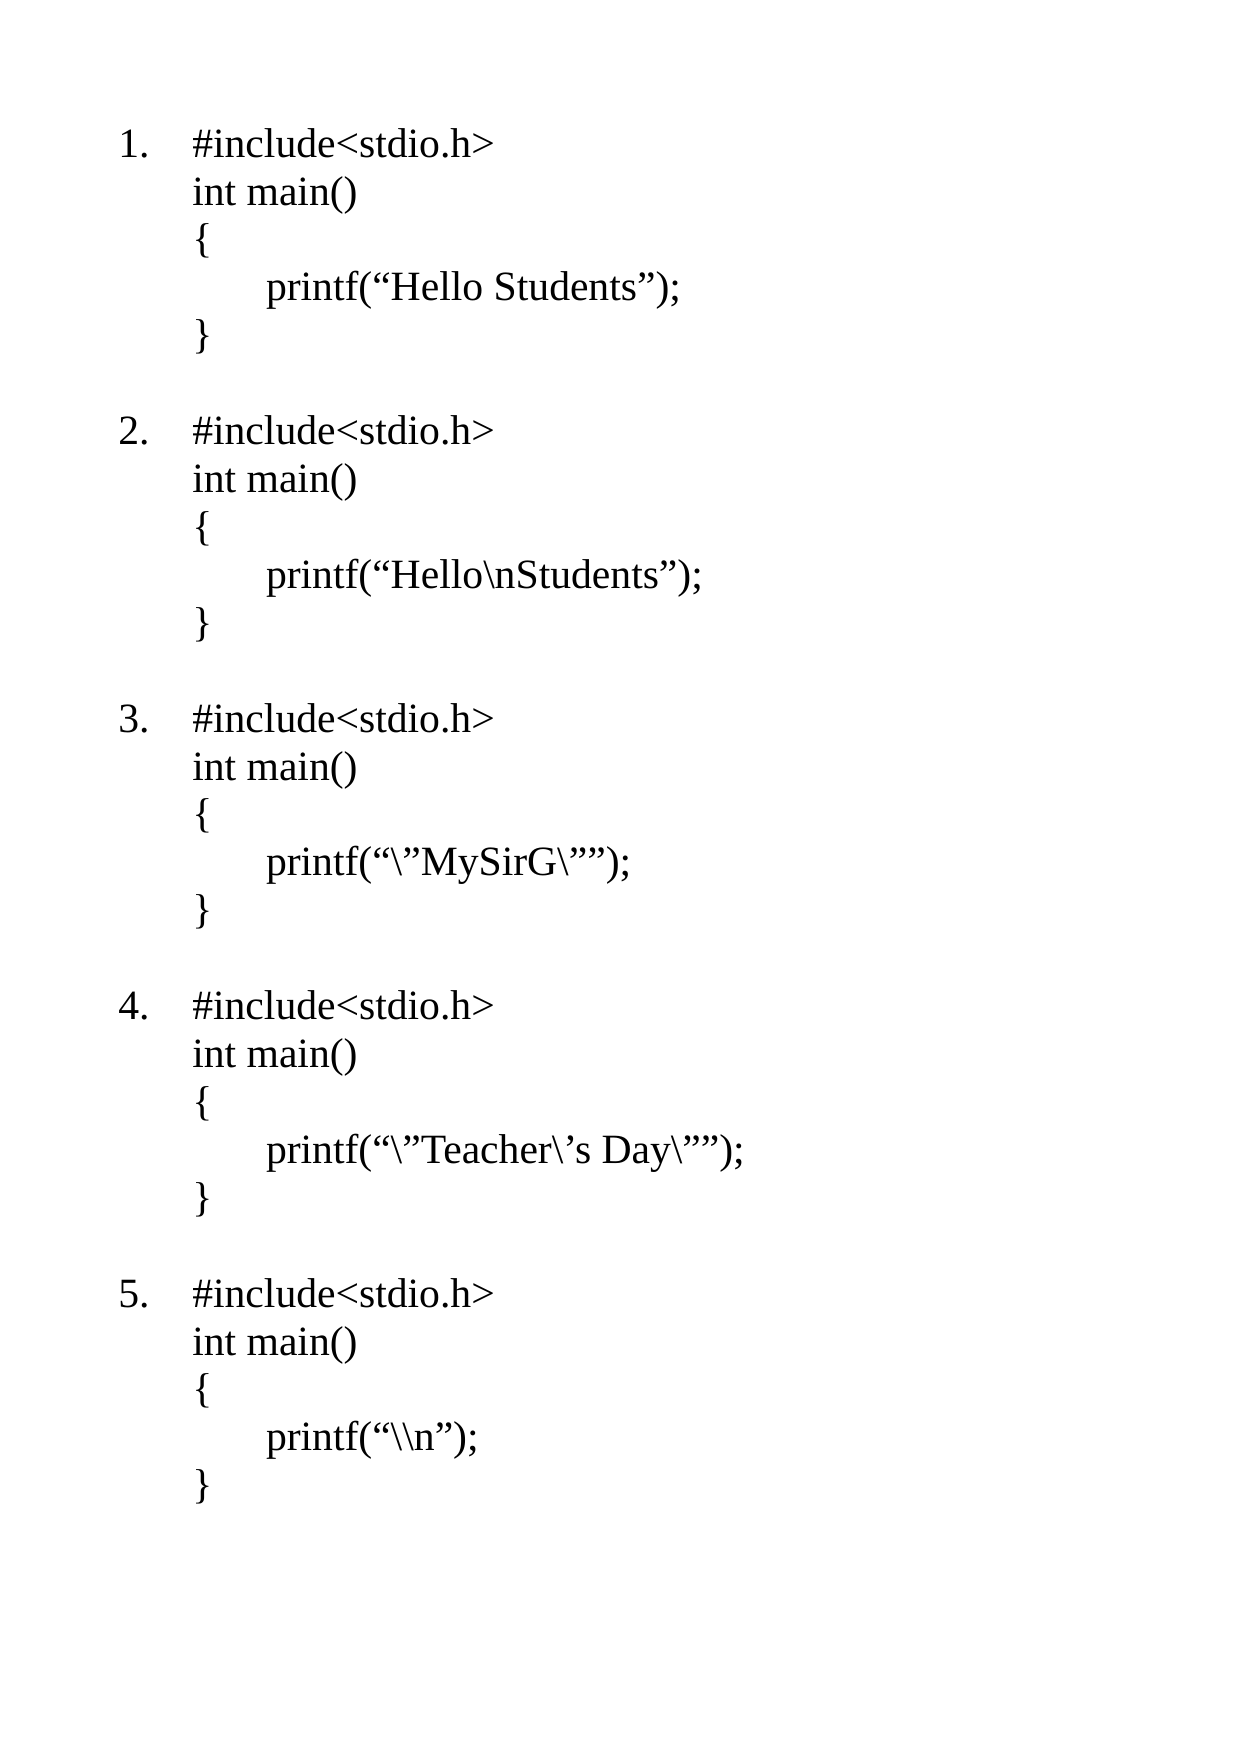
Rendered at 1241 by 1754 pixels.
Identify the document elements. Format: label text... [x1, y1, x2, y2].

text } [118, 310, 1122, 358]
text printf(“\”Teacher\’s Day\””); [118, 1124, 1122, 1172]
text } [118, 597, 1122, 645]
text 2. #include<stdio.h> [118, 406, 1122, 453]
text printf(“\\n”); [118, 1412, 1122, 1460]
text 1. #include<stdio.h> [118, 118, 1122, 166]
text printf(“\”MySirG\””); [118, 837, 1122, 885]
text printf(“Hello Students”); [118, 262, 1122, 310]
text } [118, 1172, 1122, 1220]
text printf(“Hello\nStudents”); [118, 549, 1122, 597]
text 3. #include<stdio.h> [118, 693, 1122, 741]
text int main() [118, 1316, 1122, 1364]
text int main() [118, 741, 1122, 789]
text int main() [118, 166, 1122, 214]
text { [118, 214, 1122, 262]
text 5. #include<stdio.h> [118, 1268, 1122, 1316]
text { [118, 1364, 1122, 1412]
text int main() [118, 1028, 1122, 1076]
text { [118, 1076, 1122, 1124]
text { [118, 501, 1122, 549]
text int main() [118, 453, 1122, 501]
text { [118, 789, 1122, 837]
text 4. #include<stdio.h> [118, 981, 1122, 1028]
text } [118, 1460, 1122, 1508]
text } [118, 885, 1122, 933]
